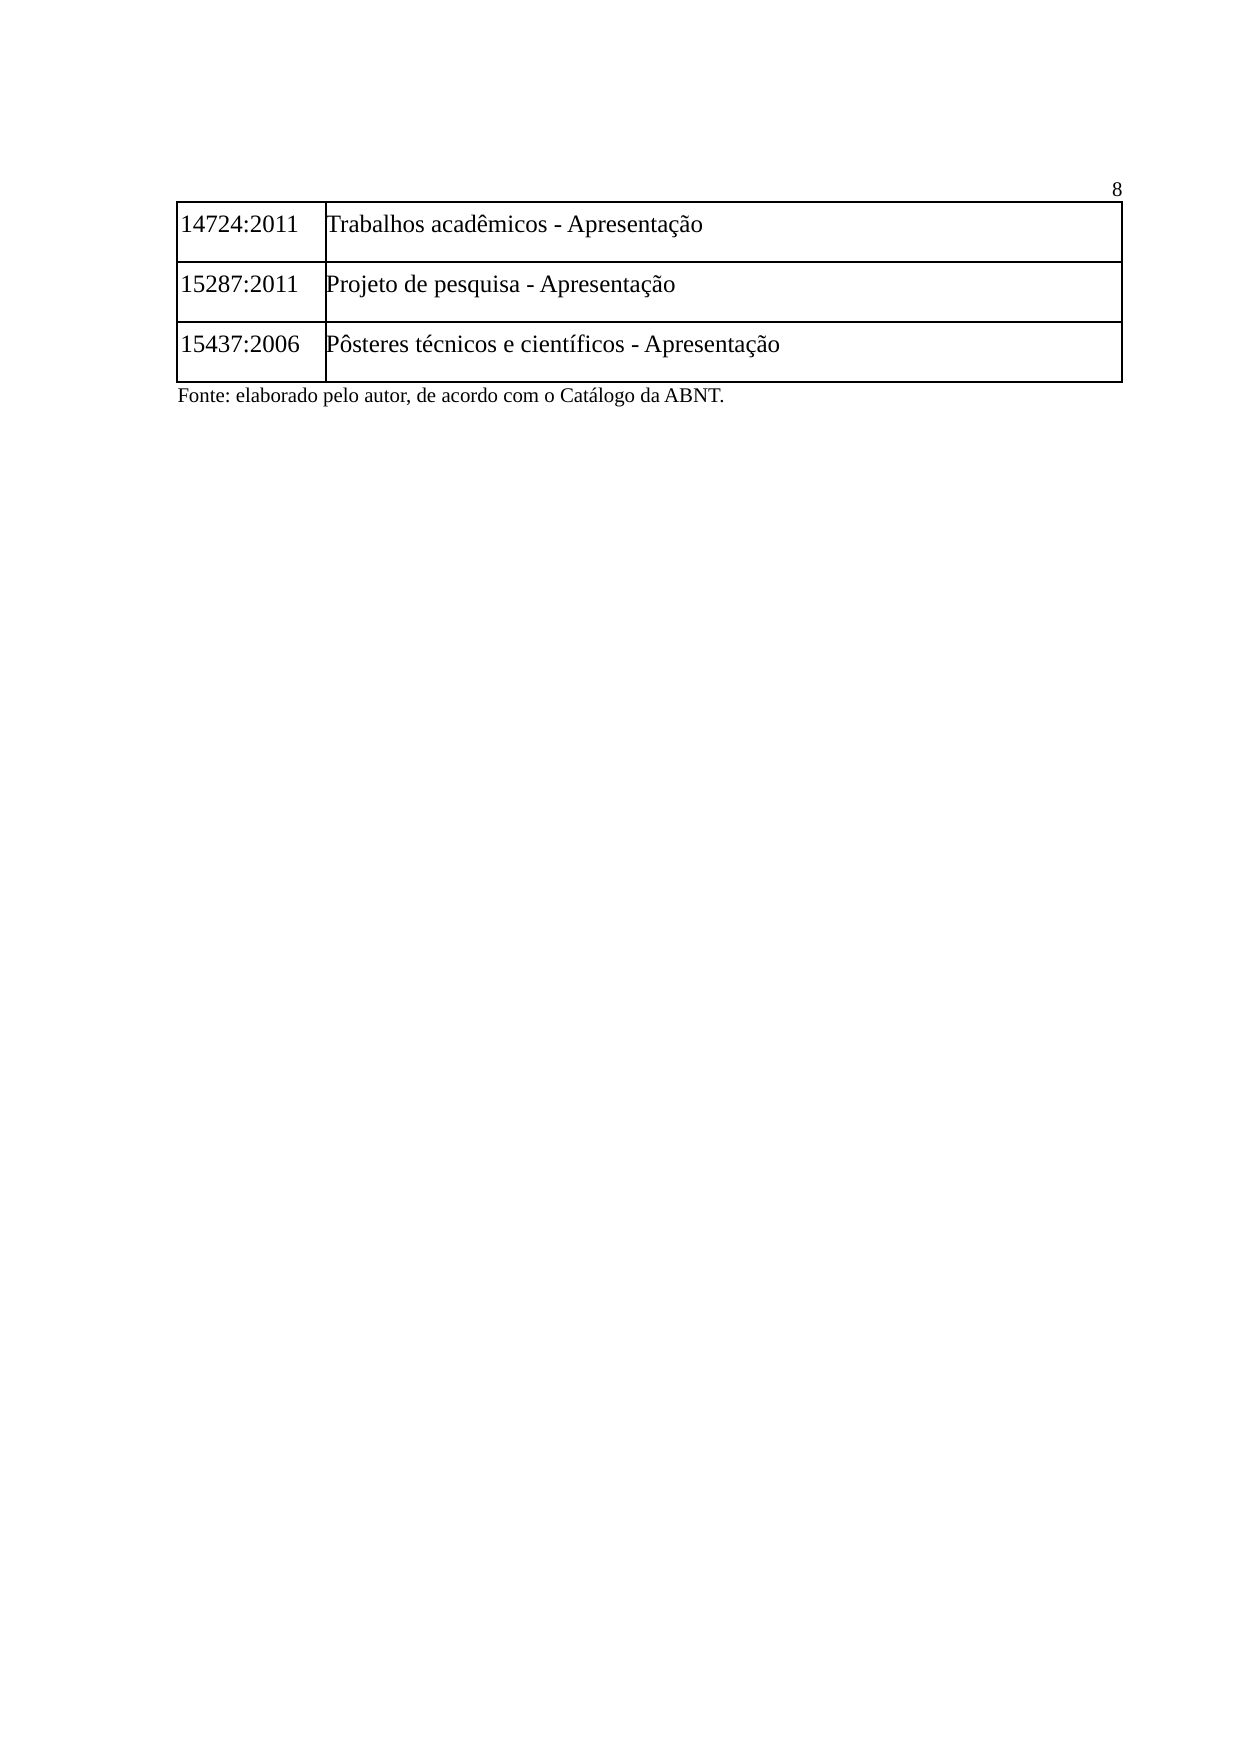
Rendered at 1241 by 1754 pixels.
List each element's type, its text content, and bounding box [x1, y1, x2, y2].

text Fonte: elaborado pelo autor, de acordo com o Catálogo da ABNT. [177, 383, 1122, 407]
table_cell Trabalhos acadêmicos - Apresentação [327, 203, 1121, 261]
table_cell 14724:2011 [178, 203, 325, 261]
table_cell Pôsteres técnicos e científicos - Apresentação [327, 323, 1121, 381]
table_cell 15437:2006 [178, 323, 325, 381]
table_cell 15287:2011 [178, 263, 325, 321]
table_cell Projeto de pesquisa - Apresentação [327, 263, 1121, 321]
